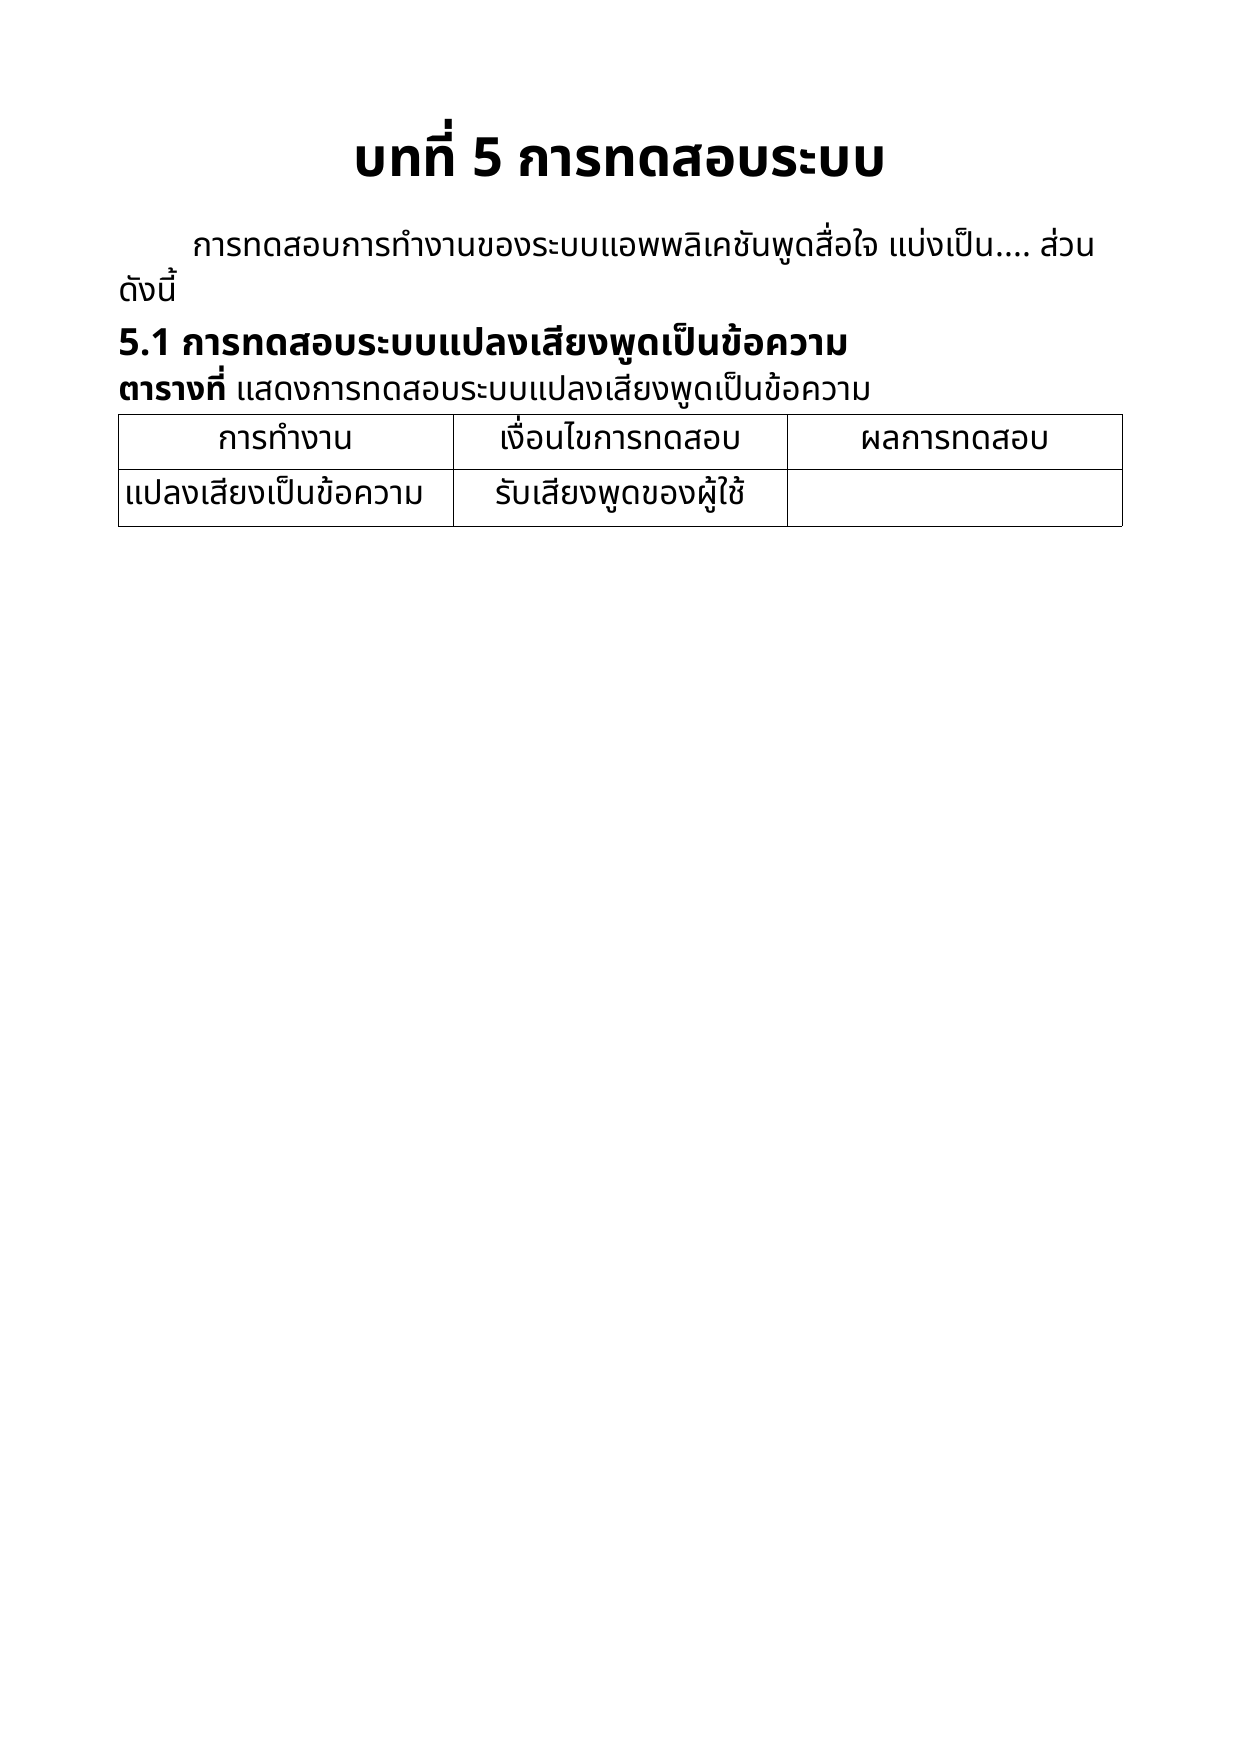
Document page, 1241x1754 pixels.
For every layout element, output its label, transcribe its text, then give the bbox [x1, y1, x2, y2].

table_cell แปลงเสียงเป็นข้อความ [119, 470, 453, 526]
table_header ผลการทดสอบ [788, 415, 1122, 469]
text บทที่ 5 การทดสอบระบบ [118, 118, 1122, 198]
table_header การทำงาน [119, 415, 453, 469]
table_cell รับเสียงพูดของผู้ใช้ [454, 470, 787, 526]
table_header เงื่อนไขการทดสอบ [454, 415, 787, 469]
text 5.1 การทดสอบระบบแปลงเสียงพูดเป็นข้อความ [118, 315, 1122, 371]
text ตารางที่ แสดงการทดสอบระบบแปลงเสียงพูดเป็นข้อความ [118, 371, 1122, 414]
table_cell [788, 470, 1122, 526]
text การทดสอบการทำงานของระบบแอพพลิเคชันพูดสื่อใจ แบ่งเป็น.... ส่วน ดังนี้ [118, 198, 1122, 315]
